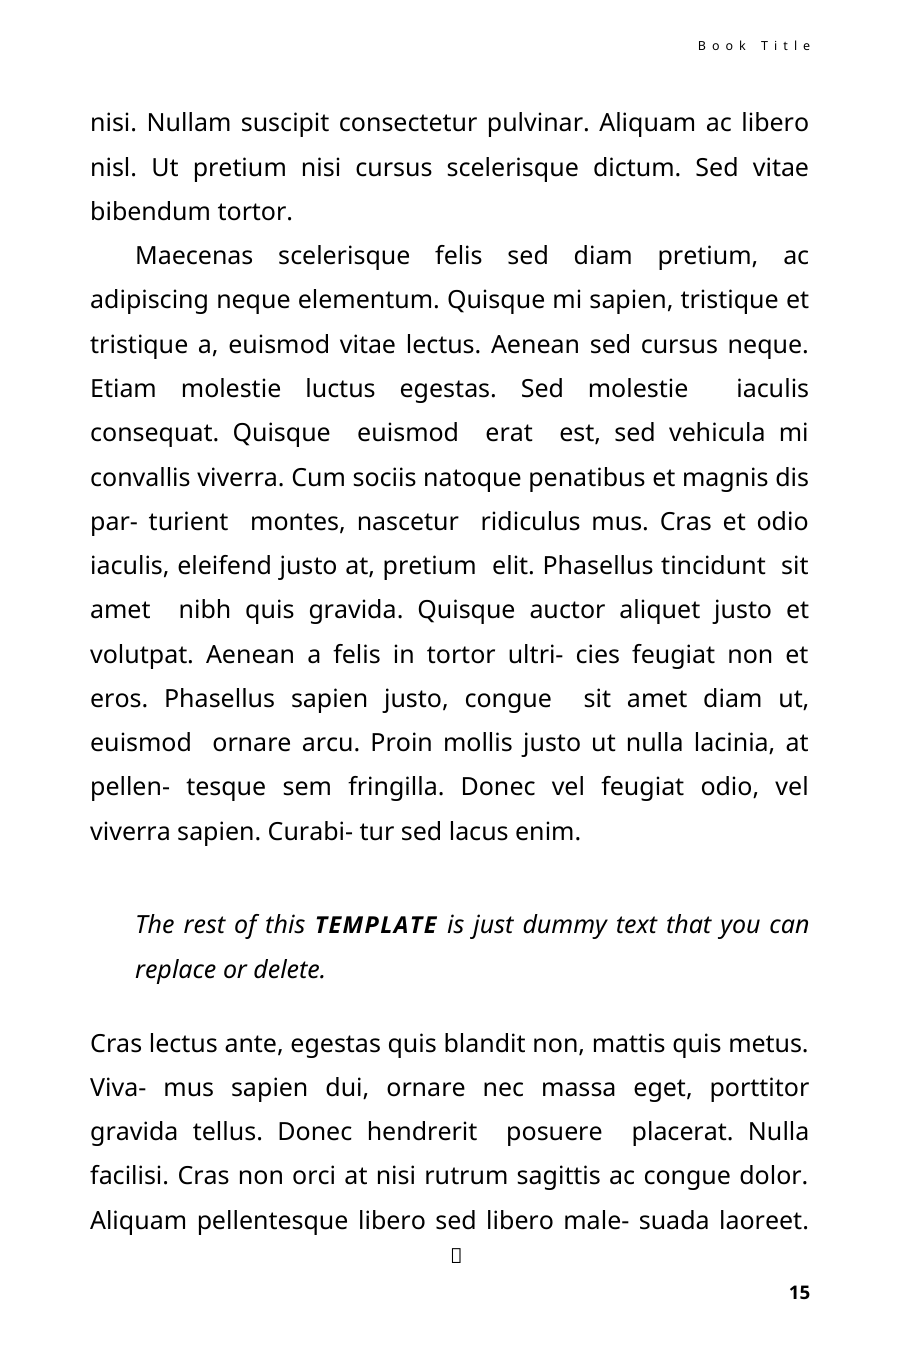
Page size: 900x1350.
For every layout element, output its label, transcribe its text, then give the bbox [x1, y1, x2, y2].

text nisi. Nullam suscipit consectetur pulvinar. Aliquam ac libero nisl. Ut pretium nisi cursus scelerisque dictum. Sed vitae bibendum tortor. [90, 105, 810, 228]
text The rest of this template is just dummy text that you can replace or delete. [135, 902, 810, 986]
text Cras lectus ante, egestas quis blandit non, mattis quis metus. Viva- mus sapien dui, ornare nec massa eget, porttitor gravida tellus. Donec hendrerit posuere placerat. Nulla facilisi. Cras non orci at nisi rutrum sagittis ac congue dolor. Aliquam pellentesque libero sed libero male- suada laoreet. [90, 1025, 810, 1236]
text Maecenas scelerisque felis sed diam pretium, ac adipiscing neque elementum. Quisque mi sapien, tristique et tristique a, euismod vitae lectus. Aenean sed cursus neque. Etiam molestie luctus egestas. Sed molestie iaculis consequat. Quisque euismod erat est, sed vehicula mi convallis viverra. Cum sociis natoque penatibus et magnis dis par- turient montes, nascetur ridiculus mus. Cras et odio iaculis, eleifend justo at, pretium elit. Phasellus tincidunt sit amet nibh quis gravida. Quisque auctor aliquet justo et volutpat. Aenean a felis in tortor ultri- cies feugiat non et eros. Phasellus sapien justo, congue sit amet diam ut, euismod ornare arcu. Proin mollis justo ut nulla lacinia, at pellen- tesque sem fringilla. Donec vel feugiat odio, vel viverra sapien. Curabi- tur sed lacus enim. [90, 238, 810, 847]
